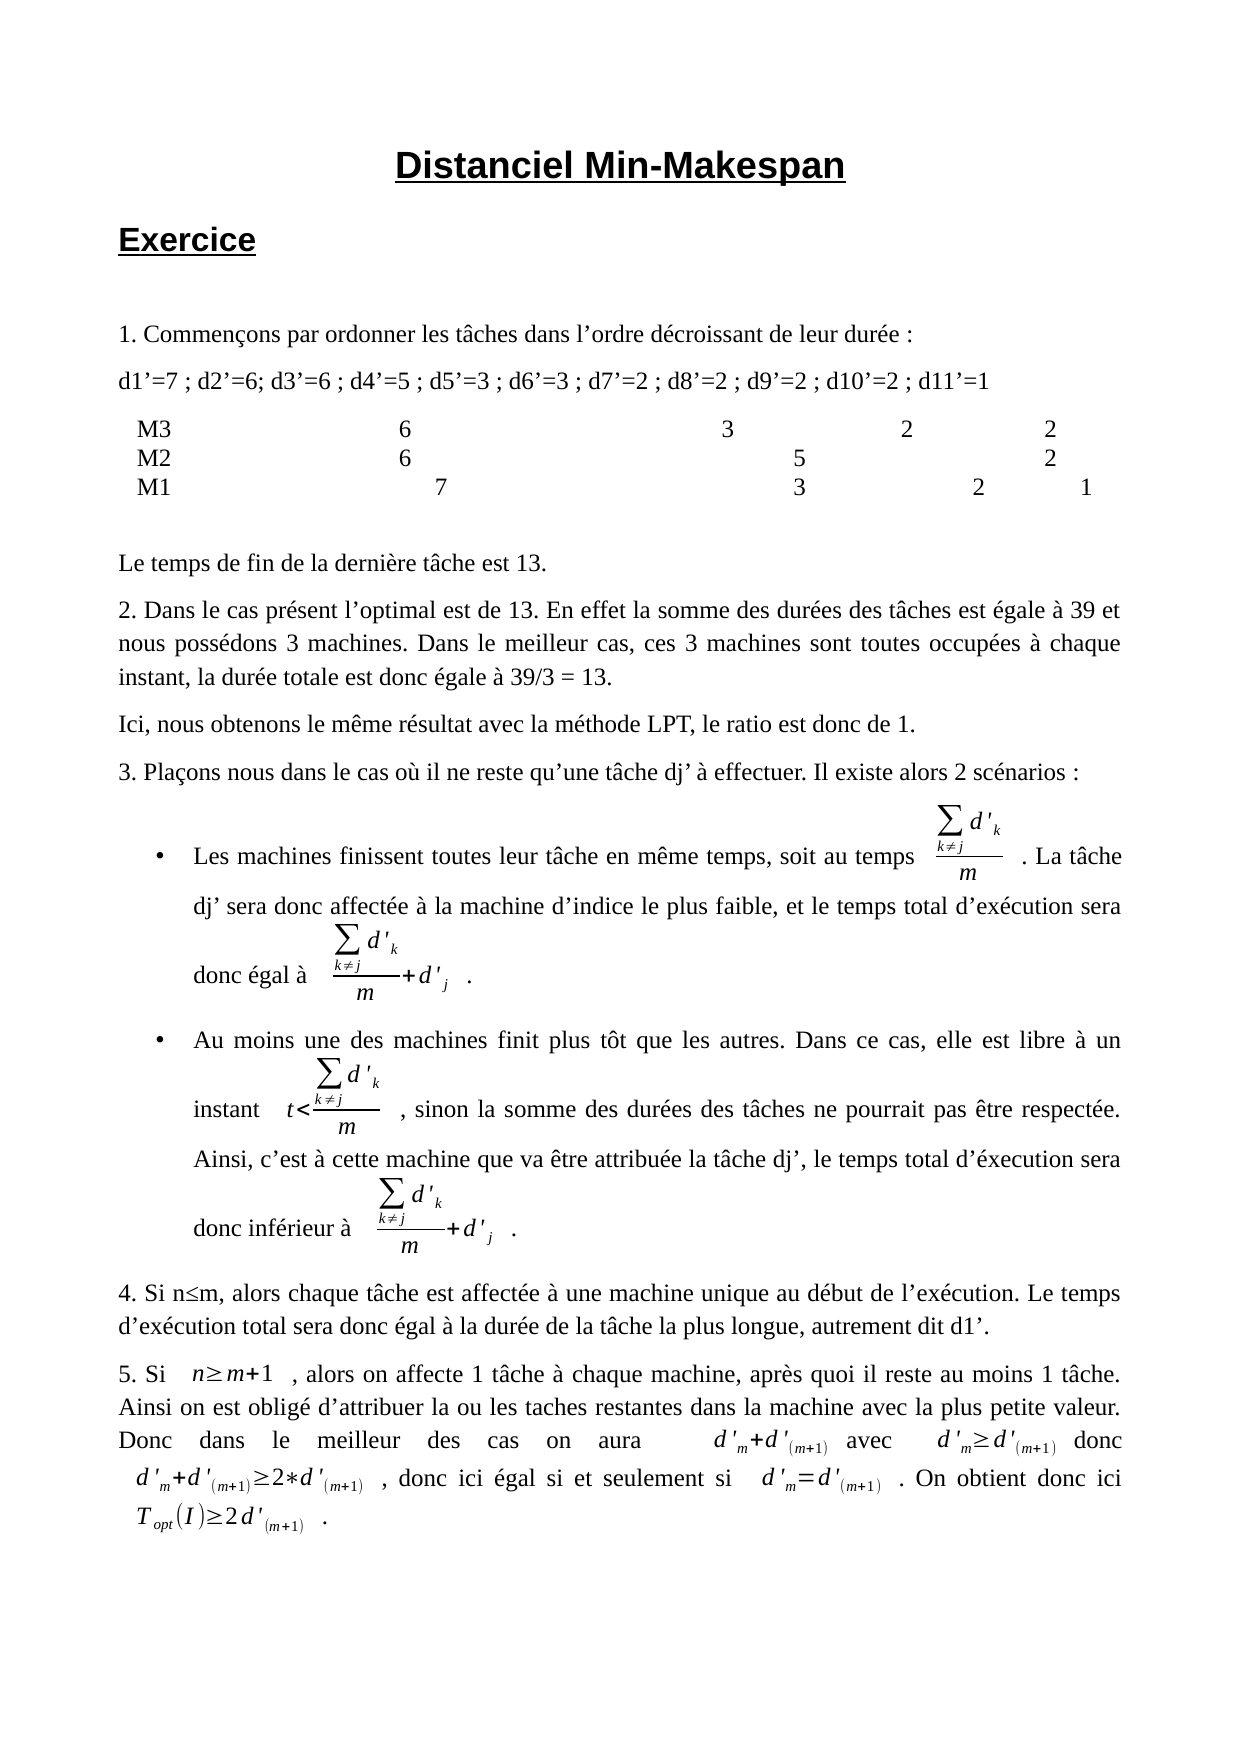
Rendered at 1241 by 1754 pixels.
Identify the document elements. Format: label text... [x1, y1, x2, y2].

text d1’=7 ; d2’=6; d3’=6 ; d4’=5 ; d5’=3 ; d6’=3 ; d7’=2 ; d8’=2 ; d9’=2 ; d10’=2 ; d11’=1 [118, 366, 1122, 395]
table_cell 1 [1050, 472, 1122, 500]
text 2. Dans le cas présent l’optimal est de 13. En effet la somme des durées des tâches est égale à 39 et nous possédons 3 machines. Dans le meilleur cas, ces 3 machines sont toutes occupées à chaque instant, la durée totale est donc égale à 39/3 = 13. [118, 596, 1122, 690]
table_cell 7 [190, 472, 692, 500]
table_header 2 [835, 414, 978, 443]
table_header 6 [190, 414, 620, 443]
table_cell 2 [907, 472, 1050, 500]
text 3. Plaçons nous dans le cas où il ne reste qu’une tâche dj’ à effectuer. Il existe alors 2 scénarios : [118, 757, 1122, 786]
text Le temps de fin de la dernière tâche est 13. [118, 548, 1122, 577]
text 4. Si n≤m, alors chaque tâche est affectée à une machine unique au début de l’exécution. Le temps d’exécution total sera donc égal à la durée de la tâche la plus longue, autrement dit d1’. [118, 1278, 1122, 1340]
subtitle Distanciel Min-Makespan [118, 143, 1122, 187]
table_cell 6 [190, 443, 620, 472]
table_cell M1 [118, 472, 190, 500]
list Les machines finissent toutes leur tâche en même temps, soit au temps. La tâche dj’ sera donc affectée à la machine d’indice le plus faible, et le temps total d’exécution sera donc égal à . [156, 804, 1122, 1006]
table_cell M2 [118, 443, 190, 472]
subtitle Exercice [118, 220, 1122, 259]
text 1. Commençons par ordonner les tâches dans l’ordre décroissant de leur durée : [118, 319, 1122, 348]
text Ici, nous obtenons le même résultat avec la méthode LPT, le ratio est donc de 1. [118, 709, 1122, 738]
table_header 2 [979, 414, 1122, 443]
table_header M3 [118, 414, 190, 443]
table_cell 3 [692, 472, 907, 500]
list Au moins une des machines finit plus tôt que les autres. Dans ce cas, elle est libre à un instant , sinon la somme des durées des tâches ne pourrait pas être respectée. Ainsi, c’est à cette machine que va être attribuée la tâche dj’, le temps total d’éxecution sera donc inférieur à . [156, 1025, 1122, 1259]
table_cell 5 [620, 443, 978, 472]
table_cell 2 [979, 443, 1122, 472]
text 5. Si , alors on affecte 1 tâche à chaque machine, après quoi il reste au moins 1 tâche. Ainsi on est obligé d’attribuer la ou les taches restantes dans la machine avec la plus petite valeur. Donc dans le meilleur des cas on aura avec donc , donc ici égal si et seulement si . On obtient donc ici . [118, 1359, 1122, 1534]
table_header 3 [620, 414, 835, 443]
